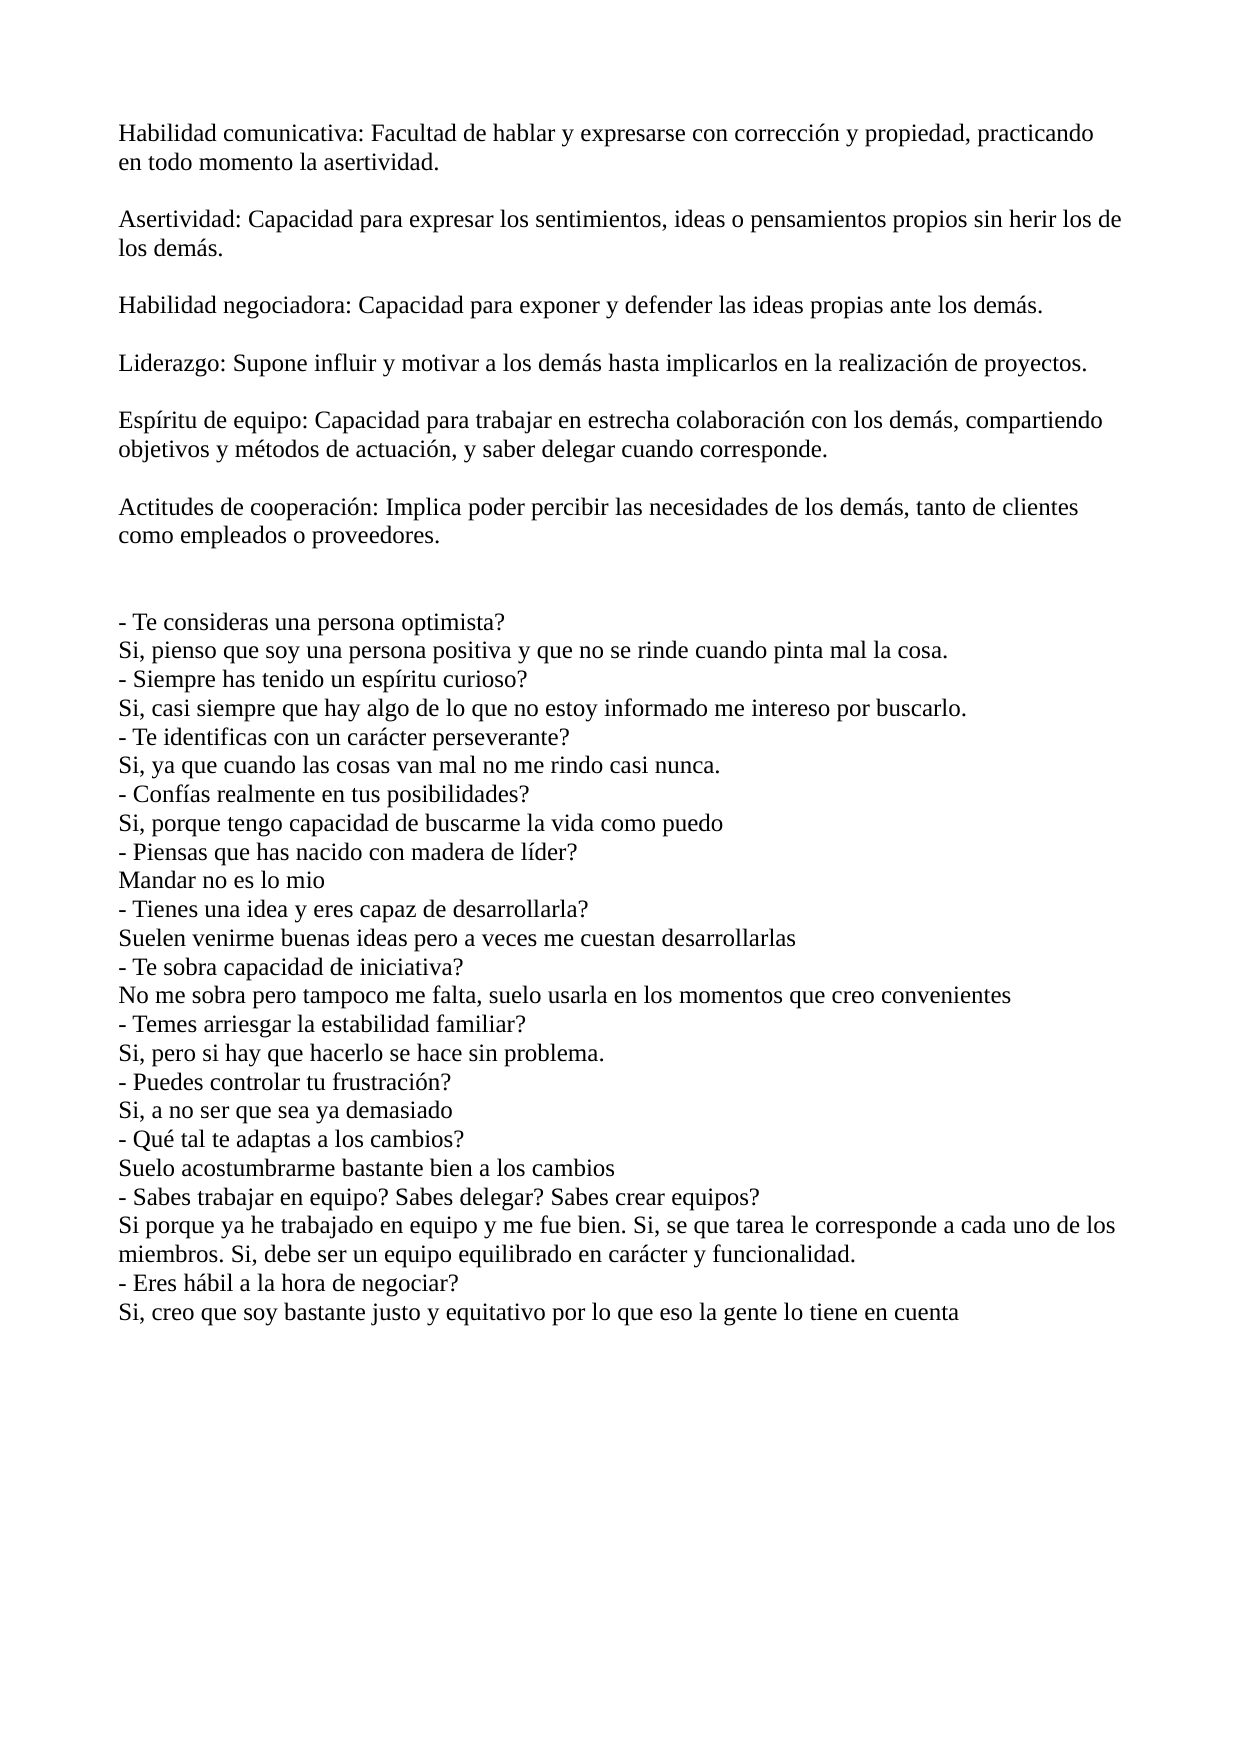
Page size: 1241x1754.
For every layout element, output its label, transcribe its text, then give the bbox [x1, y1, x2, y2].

text - Tienes una idea y eres capaz de desarrollarla? [118, 894, 1122, 923]
text Liderazgo: Supone influir y motivar a los demás hasta implicarlos en la realización de proyectos. [118, 348, 1122, 377]
text No me sobra pero tampoco me falta, suelo usarla en los momentos que creo convenientes [118, 981, 1122, 1009]
text - Te sobra capacidad de iniciativa? [118, 952, 1122, 981]
text Habilidad comunicativa: Facultad de hablar y expresarse con corrección y propiedad, practicando en todo momento la asertividad. [118, 118, 1122, 176]
text Suelen venirme buenas ideas pero a veces me cuestan desarrollarlas [118, 923, 1122, 952]
text Espíritu de equipo: Capacidad para trabajar en estrecha colaboración con los demás, compartiendo objetivos y métodos de actuación, y saber delegar cuando corresponde. [118, 406, 1122, 463]
text Habilidad negociadora: Capacidad para exponer y defender las ideas propias ante los demás. [118, 291, 1122, 319]
text Si, creo que soy bastante justo y equitativo por lo que eso la gente lo tiene en cuenta [118, 1297, 1122, 1326]
text Si, pero si hay que hacerlo se hace sin problema. [118, 1038, 1122, 1067]
text - Siempre has tenido un espíritu curioso? [118, 664, 1122, 693]
text - Te identificas con un carácter perseverante? [118, 722, 1122, 751]
text Si, casi siempre que hay algo de lo que no estoy informado me intereso por buscarlo. [118, 693, 1122, 722]
text - Te consideras una persona optimista? [118, 607, 1122, 636]
text Si, pienso que soy una persona positiva y que no se rinde cuando pinta mal la cosa. [118, 636, 1122, 664]
text Si porque ya he trabajado en equipo y me fue bien. Si, se que tarea le corresponde a cada uno de los miembros. Si, debe ser un equipo equilibrado en carácter y funcionalidad. [118, 1211, 1122, 1268]
text Suelo acostumbrarme bastante bien a los cambios [118, 1153, 1122, 1182]
text - Eres hábil a la hora de negociar? [118, 1268, 1122, 1297]
text - Sabes trabajar en equipo? Sabes delegar? Sabes crear equipos? [118, 1182, 1122, 1211]
text Mandar no es lo mio [118, 866, 1122, 894]
text - Qué tal te adaptas a los cambios? [118, 1124, 1122, 1153]
text Actitudes de cooperación: Implica poder percibir las necesidades de los demás, tanto de clientes como empleados o proveedores. [118, 492, 1122, 549]
text Si, a no ser que sea ya demasiado [118, 1096, 1122, 1124]
text Asertividad: Capacidad para expresar los sentimientos, ideas o pensamientos propios sin herir los de los demás. [118, 204, 1122, 262]
text - Puedes controlar tu frustración? [118, 1067, 1122, 1096]
text - Temes arriesgar la estabilidad familiar? [118, 1009, 1122, 1038]
text Si, porque tengo capacidad de buscarme la vida como puedo [118, 808, 1122, 837]
text - Piensas que has nacido con madera de líder? [118, 837, 1122, 866]
text - Confías realmente en tus posibilidades? [118, 779, 1122, 808]
text Si, ya que cuando las cosas van mal no me rindo casi nunca. [118, 751, 1122, 779]
